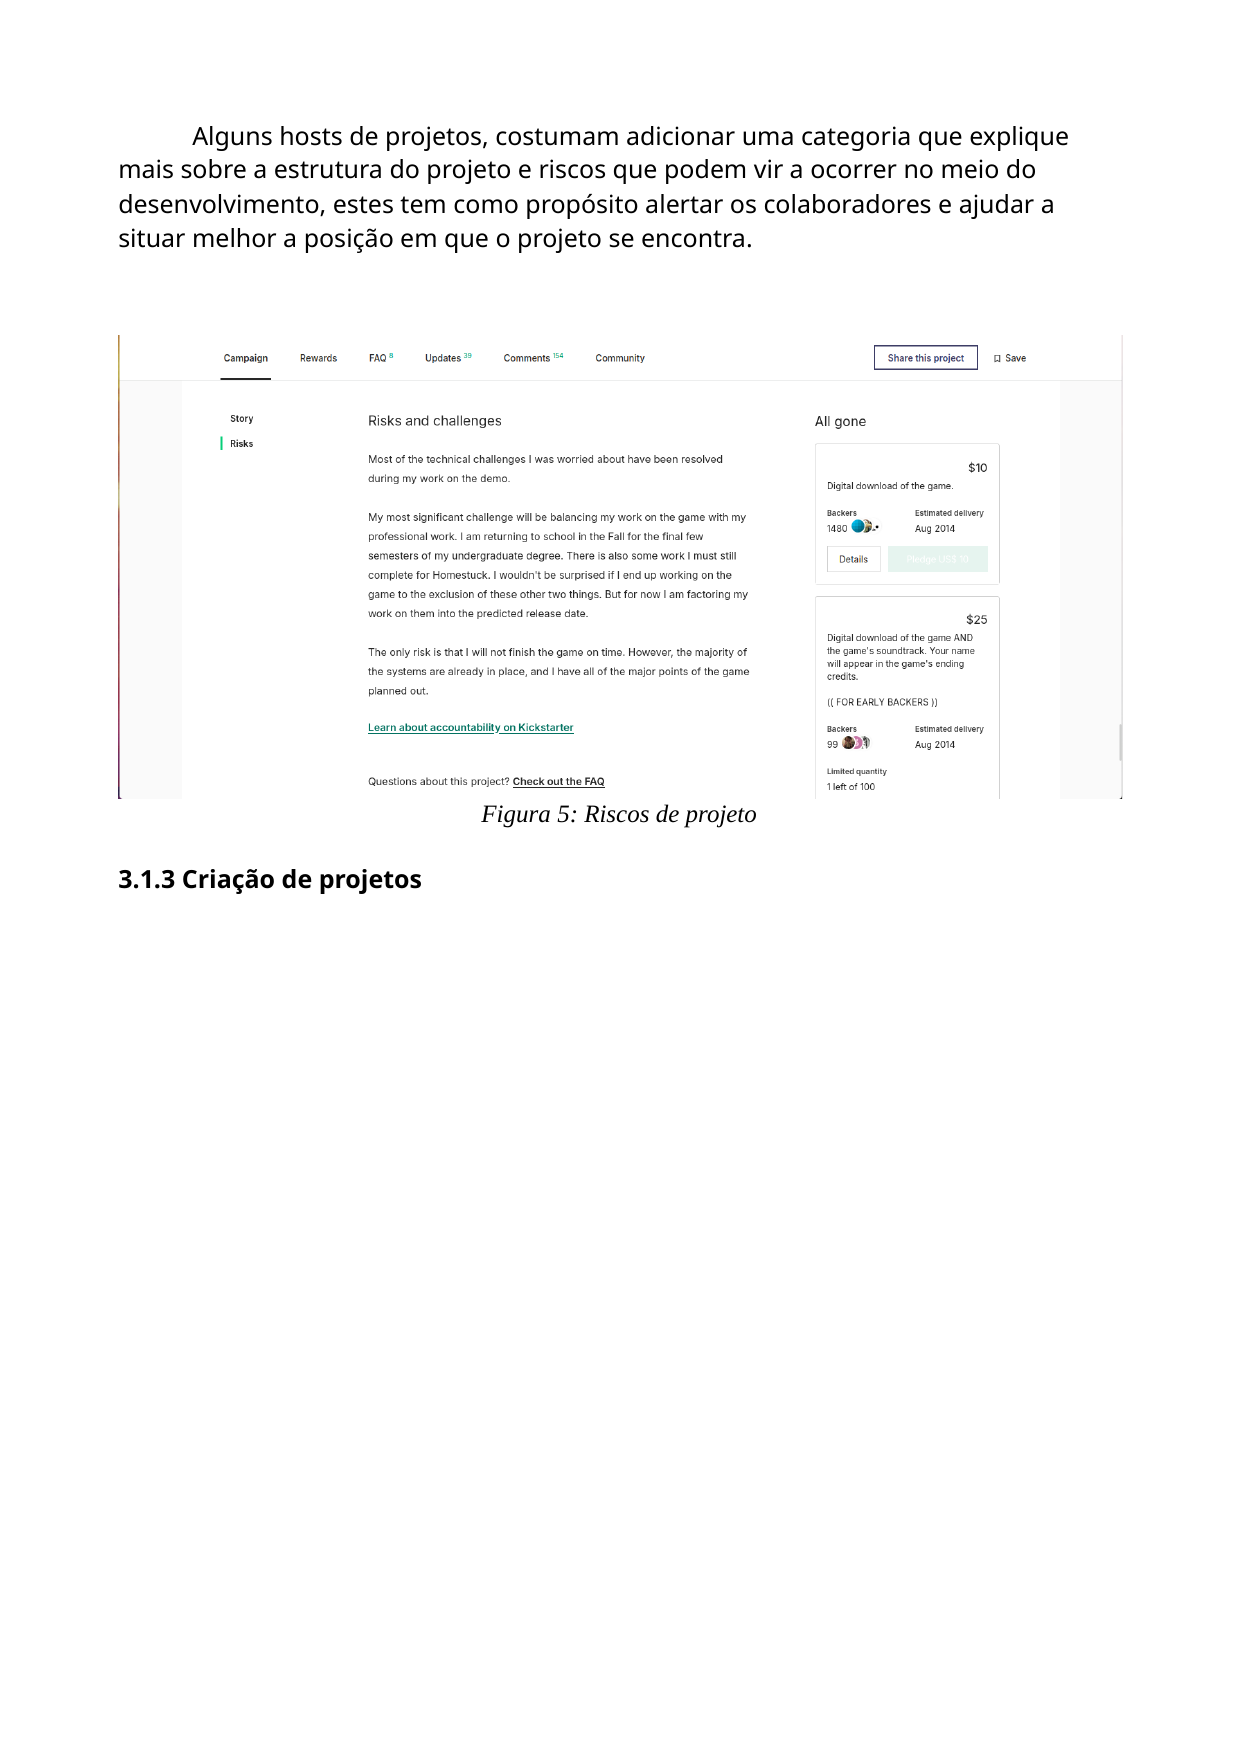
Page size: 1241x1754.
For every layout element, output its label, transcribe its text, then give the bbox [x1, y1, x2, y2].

picture [118, 335, 1123, 799]
text Alguns hosts de projetos, costumam adicionar uma categoria que explique mais sobre a estrutura do projeto e riscos que podem vir a ocorrer no meio do desenvolvimento, estes tem como propósito alertar os colaboradores e ajudar a situar melhor a posição em que o projeto se encontra. [118, 118, 1122, 335]
text Figura 5: Riscos de projeto [118, 799, 1122, 828]
text 3.1.3 Criação de projetos [118, 828, 1122, 896]
